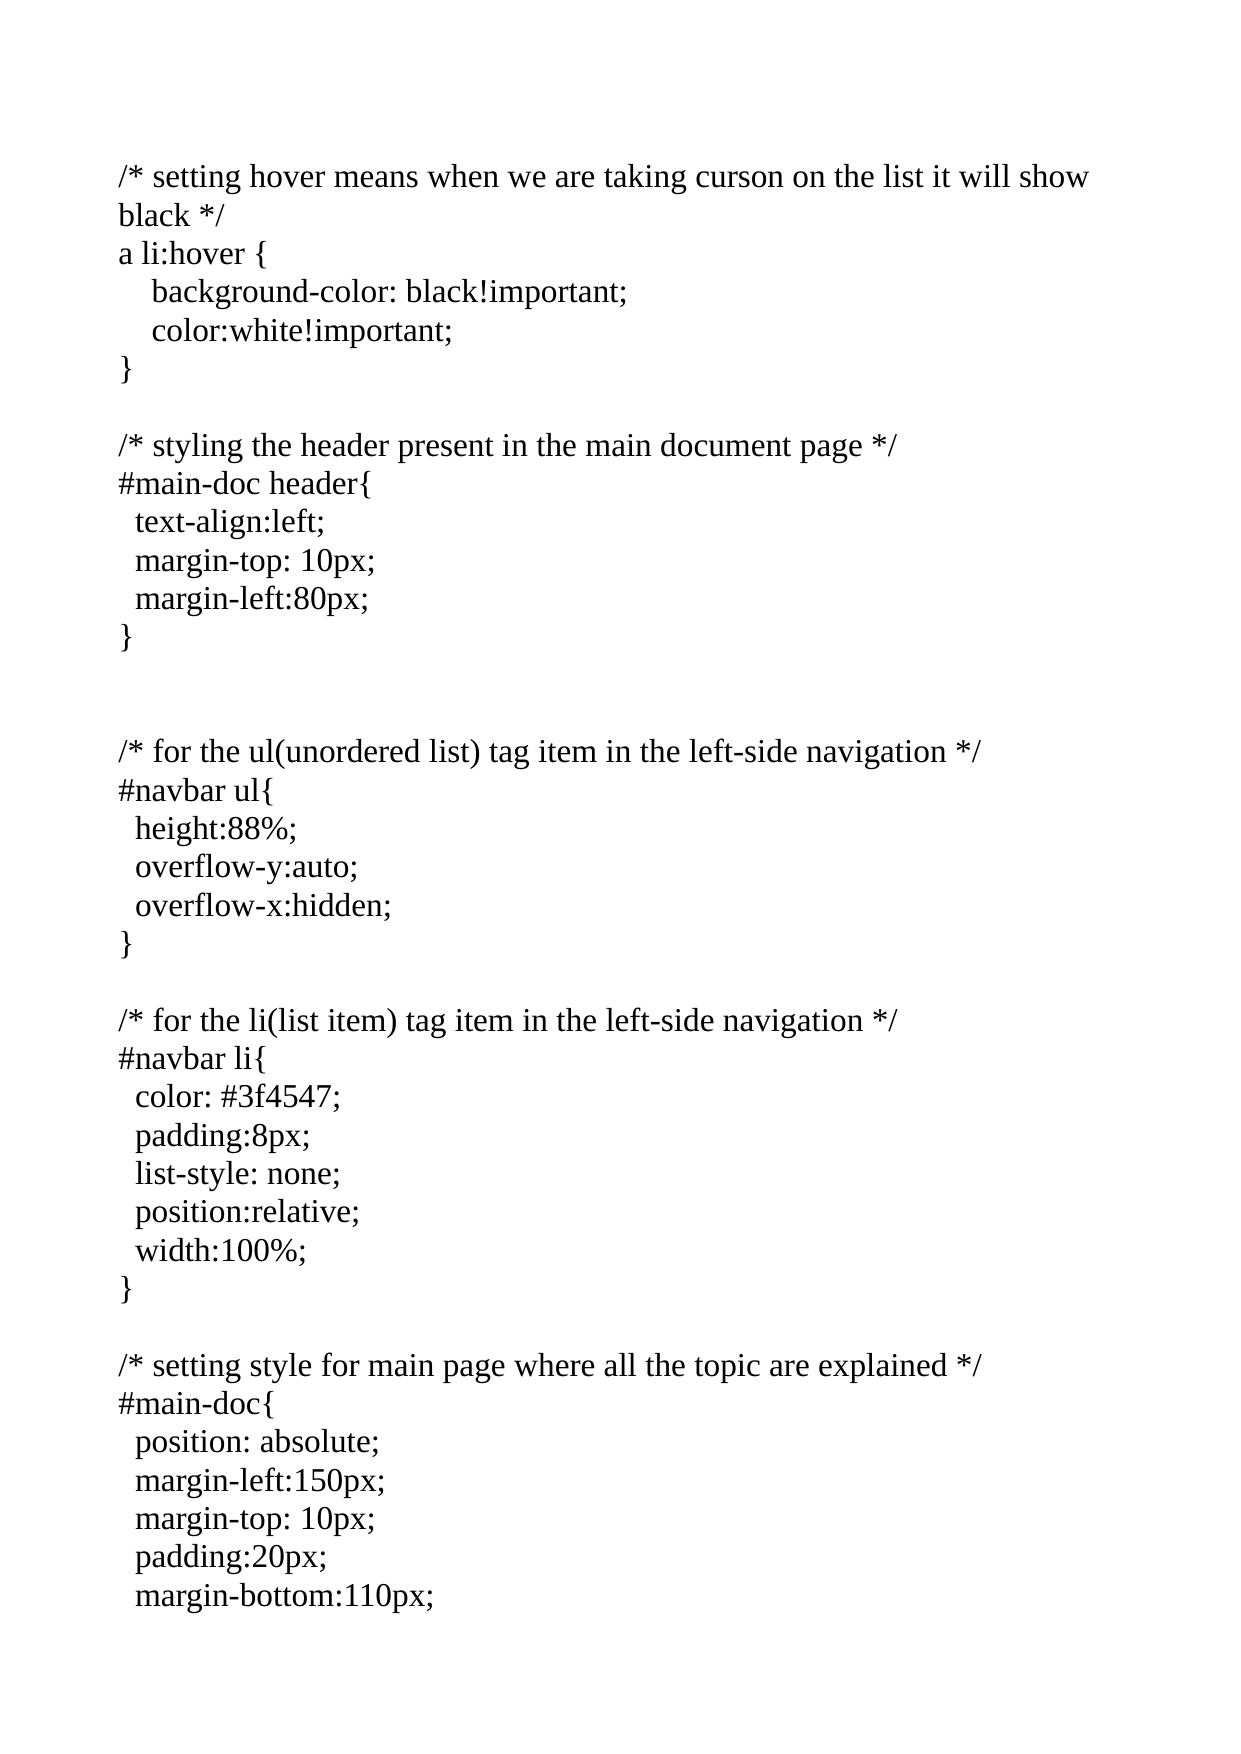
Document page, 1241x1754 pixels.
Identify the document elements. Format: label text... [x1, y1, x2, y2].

text #navbar ul{ [118, 770, 1122, 808]
text } [118, 616, 1122, 655]
text /* setting style for main page where all the topic are explained */ [118, 1345, 1122, 1383]
text padding:8px; [118, 1115, 1122, 1153]
text width:100%; [118, 1230, 1122, 1268]
text margin-top: 10px; [118, 540, 1122, 578]
text #navbar li{ [118, 1038, 1122, 1076]
text /* for the ul(unordered list) tag item in the left-side navigation */ [118, 731, 1122, 770]
text } [118, 1268, 1122, 1306]
text position:relative; [118, 1191, 1122, 1230]
text margin-top: 10px; [118, 1498, 1122, 1536]
text } [118, 348, 1122, 386]
text height:88%; [118, 808, 1122, 846]
text #main-doc{ [118, 1383, 1122, 1421]
text color: #3f4547; [118, 1076, 1122, 1115]
text position: absolute; [118, 1421, 1122, 1460]
text overflow-x:hidden; [118, 885, 1122, 923]
text padding:20px; [118, 1536, 1122, 1575]
text margin-left:80px; [118, 578, 1122, 616]
text background-color: black!important; [118, 271, 1122, 310]
text /* styling the header present in the main document page */ [118, 425, 1122, 463]
text overflow-y:auto; [118, 846, 1122, 885]
text } [118, 923, 1122, 961]
text margin-left:150px; [118, 1460, 1122, 1498]
text text-align:left; [118, 501, 1122, 540]
text list-style: none; [118, 1153, 1122, 1191]
text /* setting hover means when we are taking curson on the list it will show black */ [118, 156, 1122, 233]
text #main-doc header{ [118, 463, 1122, 501]
text color:white!important; [118, 310, 1122, 348]
text a li:hover { [118, 233, 1122, 271]
text margin-bottom:110px; [118, 1575, 1122, 1613]
text /* for the li(list item) tag item in the left-side navigation */ [118, 1000, 1122, 1038]
